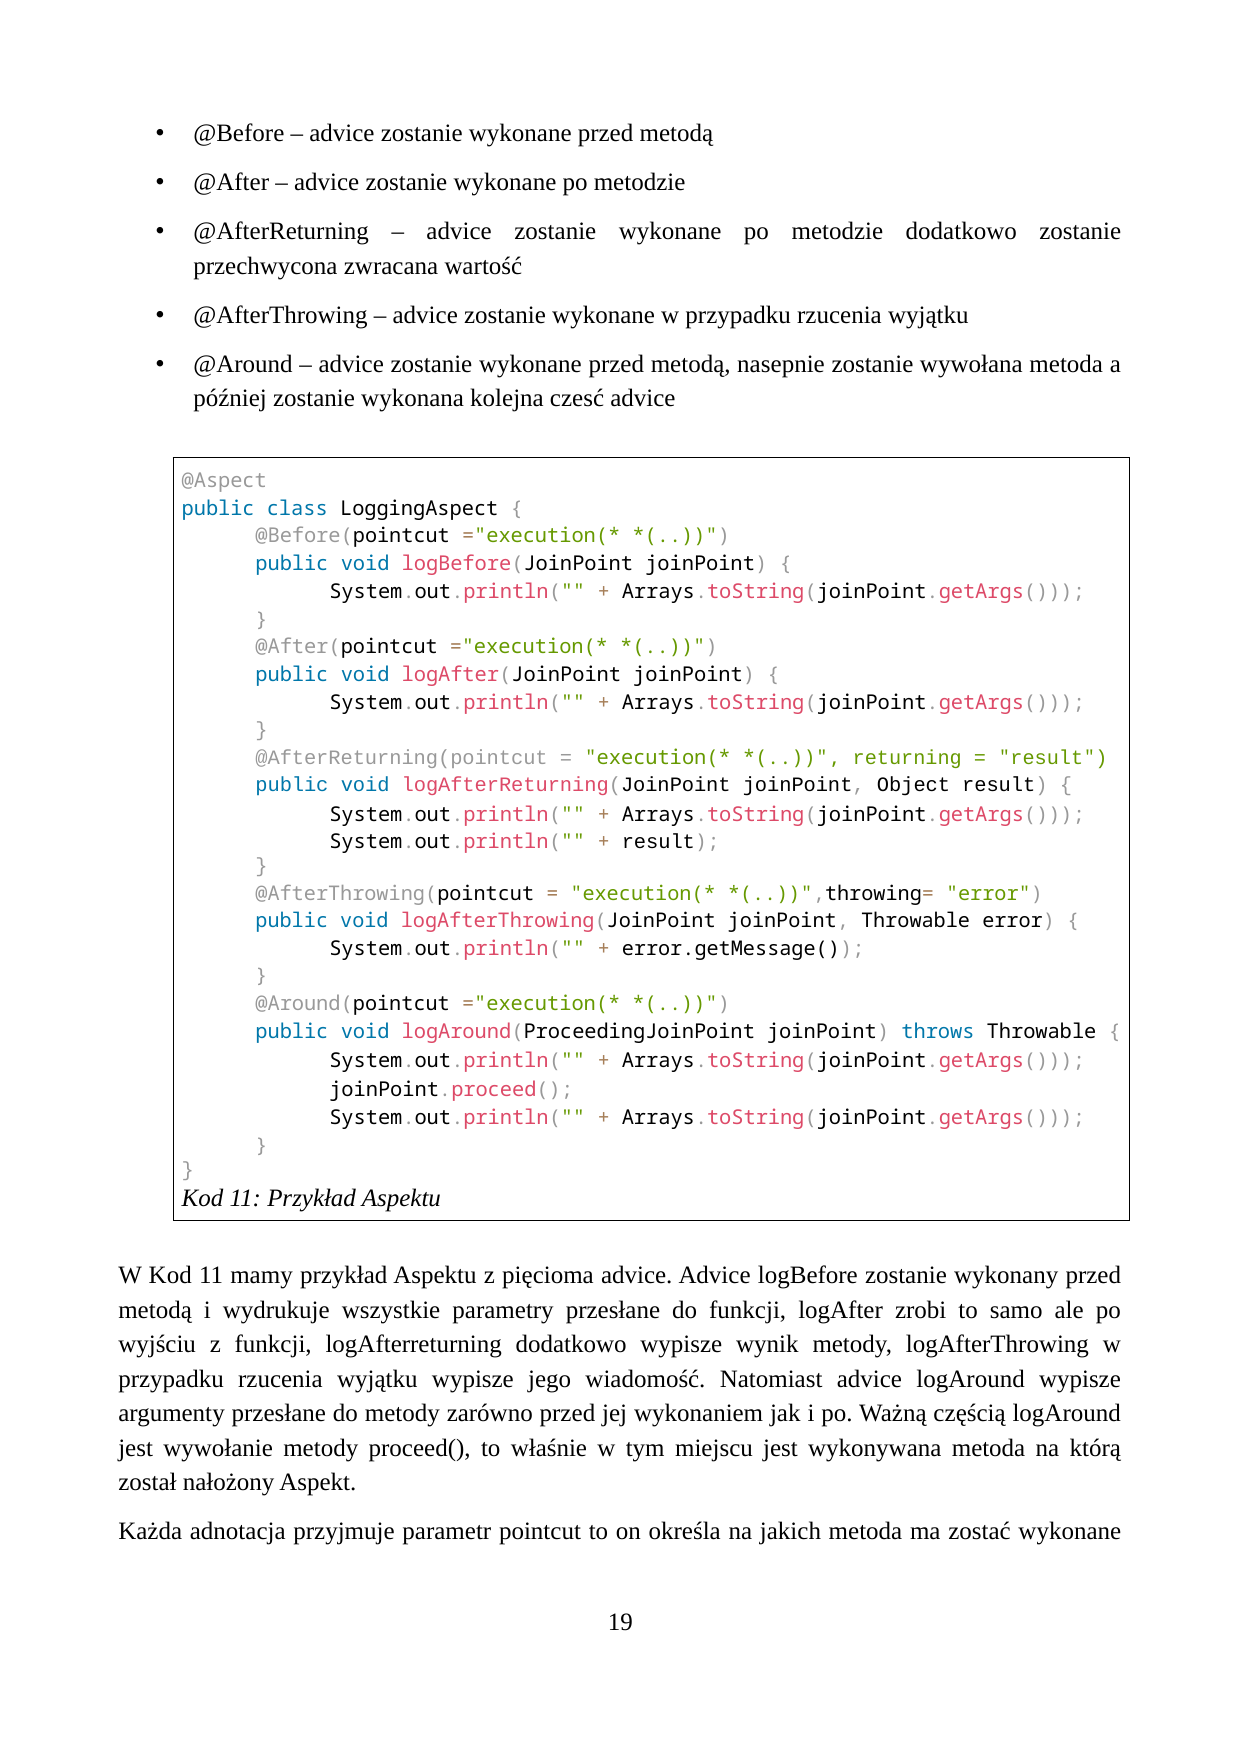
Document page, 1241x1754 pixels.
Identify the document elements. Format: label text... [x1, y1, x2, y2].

text @Aspect [181, 466, 1121, 493]
text System.out.println("" + Arrays.toString(joinPoint.getArgs())); [181, 1103, 1121, 1130]
text public void logAfter(JoinPoint joinPoint) { [181, 660, 1121, 687]
text System.out.println("" + error.getMessage()); [181, 933, 1121, 961]
text @Before(pointcut ="execution(* *(..))") [181, 521, 1121, 549]
text public void logAround(ProceedingJoinPoint joinPoint) throws Throwable { [181, 1016, 1121, 1046]
list @AfterReturning – advice zostanie wykonane po metodzie dodatkowo zostanie przechwycona zwracana wartość [156, 216, 1122, 279]
list @AfterThrowing – advice zostanie wykonane w przypadku rzucenia wyjątku [156, 300, 1122, 328]
text } [181, 1159, 1121, 1183]
text W Kod 11 mamy przykład Aspektu z pięcioma advice. Advice logBefore zostanie wykonany przed metodą i wydrukuje wszystkie parametry przesłane do funkcji, logAfter zrobi to samo ale po wyjściu z funkcji, logAfterreturning dodatkowo wypisze wynik metody, logAfterThrowing w przypadku rzucenia wyjątku wypisze jego wiadomość. Natomiast advice logAround wypisze argumenty przesłane do metody zarówno przed jej wykonaniem jak i po. Ważną częścią logAround jest wywołanie metody proceed(), to właśnie w tym miejscu jest wykonywana metoda na którą został nałożony Aspekt. [118, 1261, 1122, 1496]
text @AfterReturning(pointcut = "execution(* *(..))", returning = "result") [181, 743, 1121, 771]
text } [181, 1130, 1121, 1159]
text public class LoggingAspect { [181, 493, 1121, 521]
text System.out.println("" + Arrays.toString(joinPoint.getArgs())); [181, 799, 1121, 827]
text System.out.println("" + Arrays.toString(joinPoint.getArgs())); [181, 687, 1121, 715]
list @Before – advice zostanie wykonane przed metodą [156, 118, 1122, 147]
text @After(pointcut ="execution(* *(..))") [181, 632, 1121, 660]
text } [181, 961, 1121, 989]
text joinPoint.proceed(); [181, 1075, 1121, 1103]
list @After – advice zostanie wykonane po metodzie [156, 167, 1122, 196]
text Kod 11: Przykład Aspektu [181, 1183, 1121, 1211]
text public void logBefore(JoinPoint joinPoint) { [181, 549, 1121, 577]
text System.out.println("" + Arrays.toString(joinPoint.getArgs())); [181, 577, 1121, 604]
text System.out.println("" + result); [181, 827, 1121, 855]
text @Around(pointcut ="execution(* *(..))") [181, 989, 1121, 1016]
text @AfterThrowing(pointcut = "execution(* *(..))",throwing= "error") [181, 878, 1121, 906]
list @Around – advice zostanie wykonane przed metodą, nasepnie zostanie wywołana metoda a później zostanie wykonana kolejna czesć advice [156, 349, 1122, 412]
text } [181, 604, 1121, 632]
text System.out.println("" + Arrays.toString(joinPoint.getArgs())); [181, 1046, 1121, 1075]
text } [181, 715, 1121, 743]
text Każda adnotacja przyjmuje parametr pointcut to on określa na jakich metoda ma zostać wykonane [118, 1516, 1122, 1545]
text } [181, 855, 1121, 878]
text public void logAfterReturning(JoinPoint joinPoint, Object result) { [181, 771, 1121, 799]
text public void logAfterThrowing(JoinPoint joinPoint, Throwable error) { [181, 906, 1121, 933]
